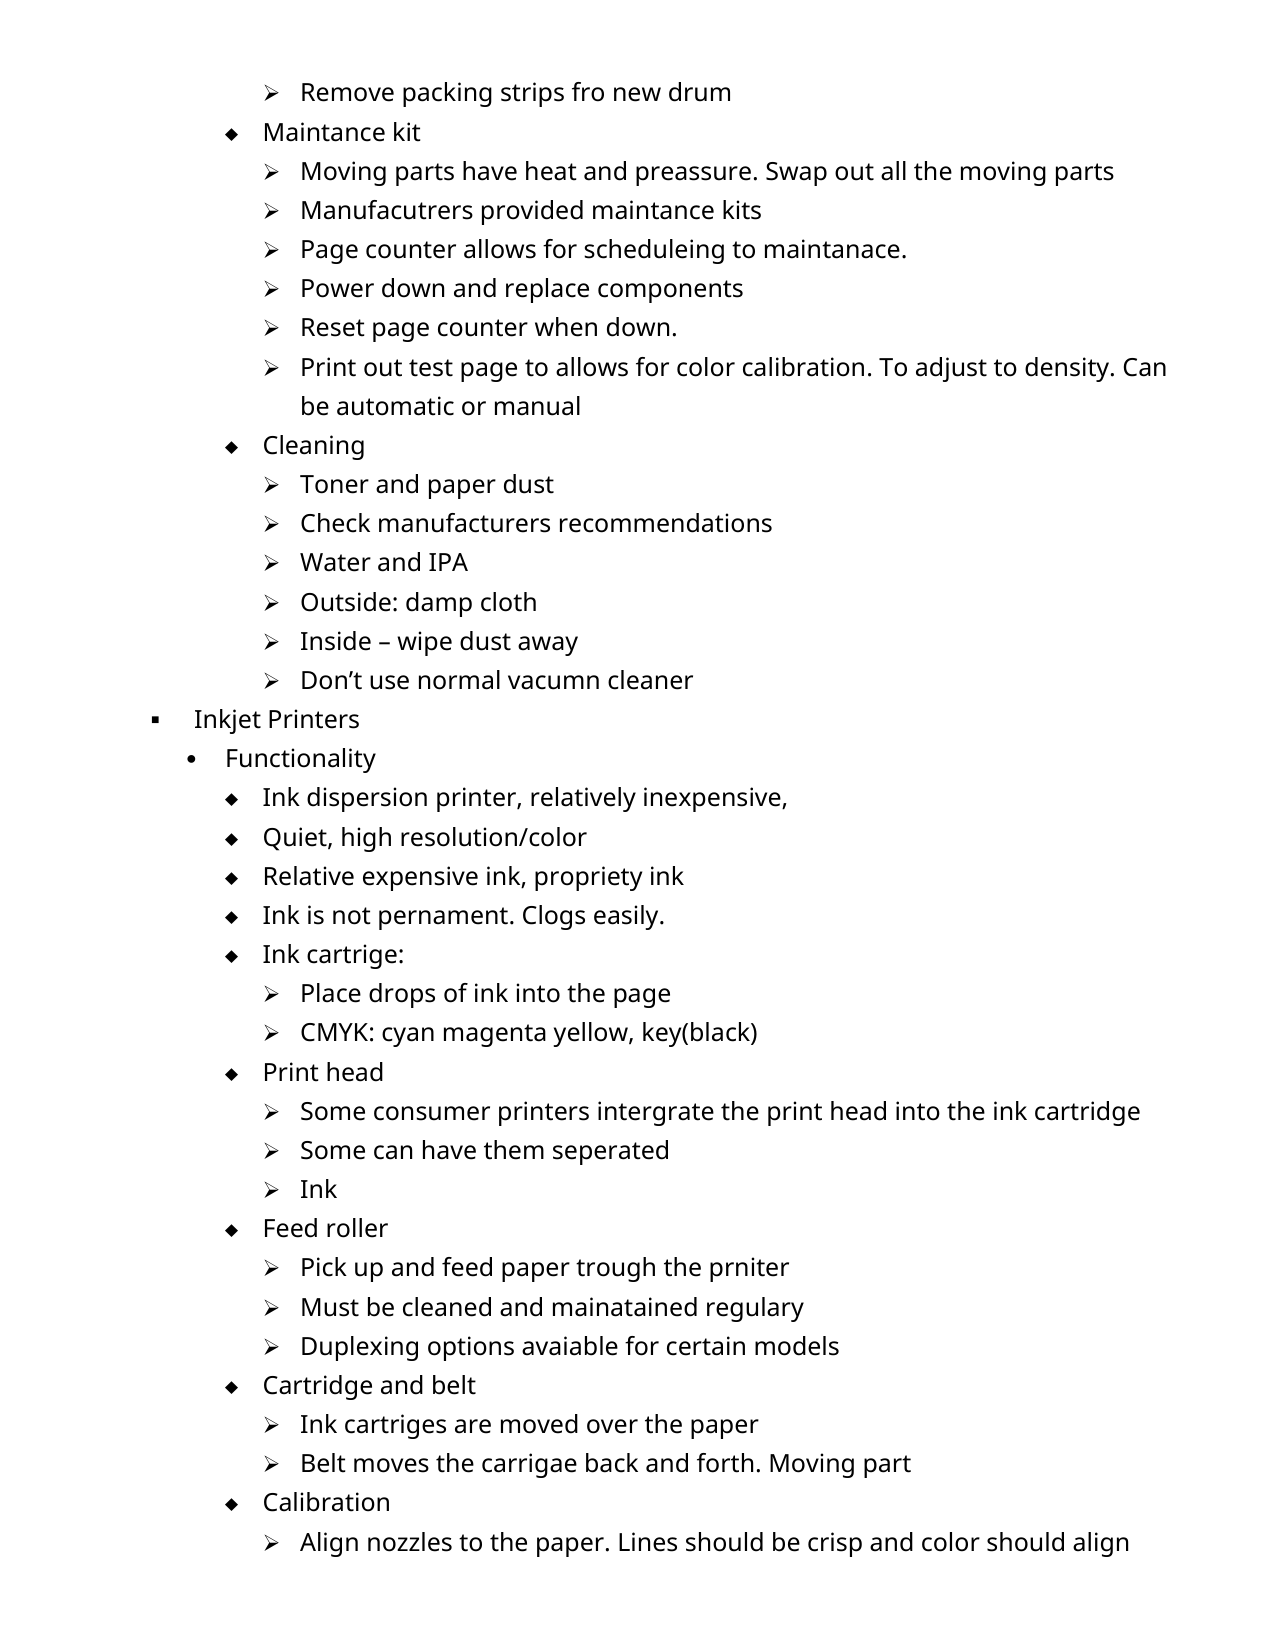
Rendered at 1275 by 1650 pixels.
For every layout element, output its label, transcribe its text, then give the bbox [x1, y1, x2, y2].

list Some can have them seperated [262, 1132, 1200, 1167]
list Power down and replace components [262, 271, 1200, 305]
list Moving parts have heat and preassure. Swap out all the moving parts [262, 153, 1200, 187]
list Inkjet Printers [150, 702, 1200, 736]
list Cleaning [225, 427, 1200, 462]
list CMYK: cyan magenta yellow, key(black) [262, 1015, 1200, 1049]
list Don’t use normal vacumn cleaner [262, 662, 1200, 697]
list Print out test page to allows for color calibration. To adjust to density. Can be automatic or manual [262, 349, 1200, 422]
list Belt moves the carrigae back and forth. Moving part [262, 1446, 1200, 1480]
list Page counter allows for scheduleing to maintanace. [262, 232, 1200, 266]
list Maintance kit [225, 114, 1200, 148]
list Cartridge and belt [225, 1367, 1200, 1402]
list Check manufacturers recommendations [262, 506, 1200, 540]
list Place drops of ink into the page [262, 976, 1200, 1010]
list Toner and paper dust [262, 467, 1200, 501]
list Quiet, high resolution/color [225, 819, 1200, 853]
list Calibration [225, 1485, 1200, 1519]
list Align nozzles to the paper. Lines should be crisp and color should align [262, 1524, 1200, 1558]
list Ink dispersion printer, relatively inexpensive, [225, 780, 1200, 814]
list Must be cleaned and mainatained regulary [262, 1289, 1200, 1323]
list Relative expensive ink, propriety ink [225, 858, 1200, 892]
list Duplexing options avaiable for certain models [262, 1328, 1200, 1362]
list Outside: damp cloth [262, 584, 1200, 618]
list Ink [262, 1172, 1200, 1206]
list Ink is not pernament. Clogs easily. [225, 897, 1200, 932]
list Pick up and feed paper trough the prniter [262, 1250, 1200, 1284]
list Functionality [187, 741, 1200, 775]
list Some consumer printers intergrate the print head into the ink cartridge [262, 1093, 1200, 1127]
list Manufacutrers provided maintance kits [262, 192, 1200, 227]
list Ink cartrige: [225, 937, 1200, 971]
list Reset page counter when down. [262, 310, 1200, 344]
list Water and IPA [262, 545, 1200, 579]
list Feed roller [225, 1211, 1200, 1245]
list Inside – wipe dust away [262, 623, 1200, 657]
list Remove packing strips fro new drum [262, 75, 1200, 109]
list Ink cartriges are moved over the paper [262, 1407, 1200, 1441]
list Print head [225, 1054, 1200, 1088]
